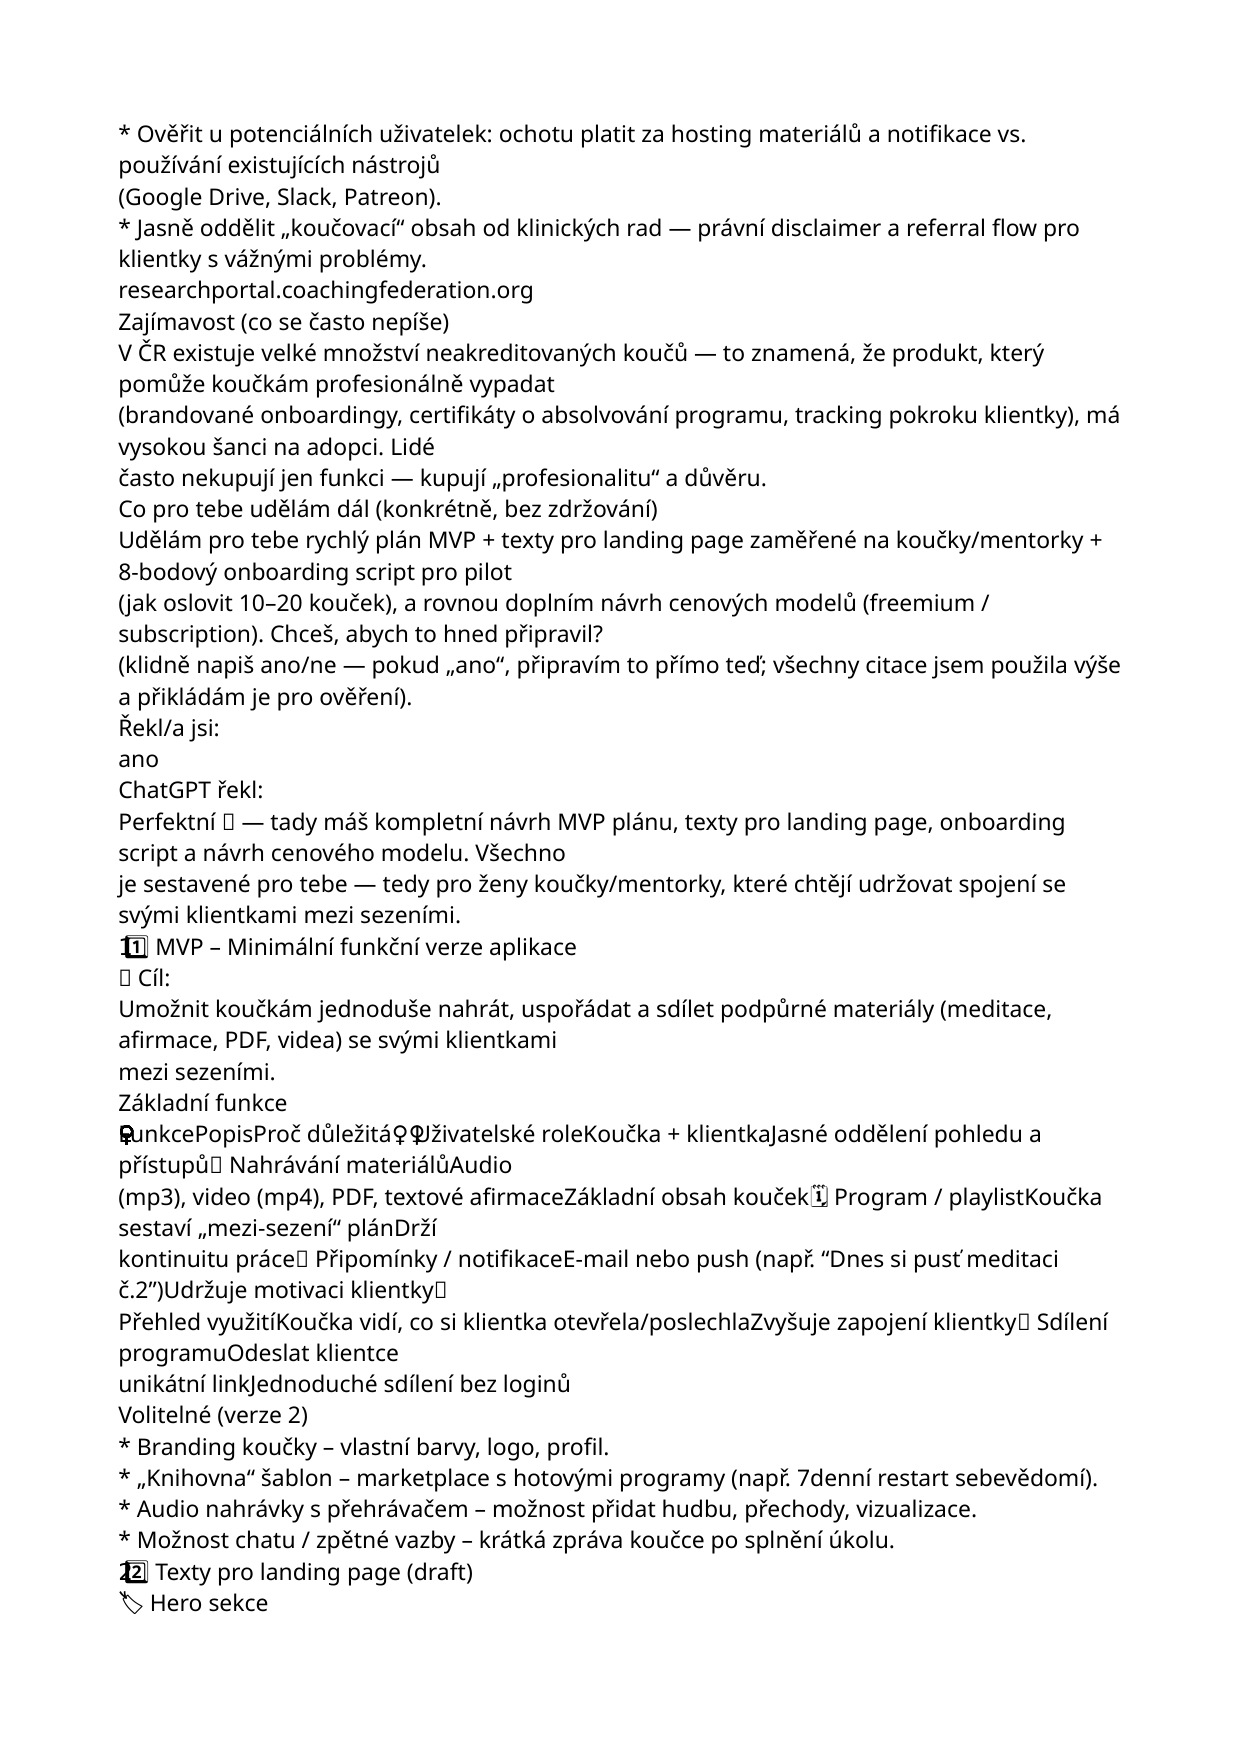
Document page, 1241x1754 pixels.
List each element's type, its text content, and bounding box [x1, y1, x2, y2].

text 💬 2️⃣ Texty pro landing page (draft) [118, 1556, 1122, 1587]
text * Audio nahrávky s přehrávačem – možnost přidat hudbu, přechody, vizualizace. [118, 1493, 1122, 1524]
text Co pro tebe udělám dál (konkrétně, bez zdržování) [118, 493, 1122, 524]
text (mp3), video (mp4), PDF, textové afirmaceZákladní obsah kouček🗓️ Program / playlistKoučka sestaví „mezi-sezení“ plánDrží [118, 1181, 1122, 1243]
text Udělám pro tebe rychlý plán MVP + texty pro landing page zaměřené na koučky/mentorky + 8-bodový onboarding script pro pilot [118, 524, 1122, 587]
text ChatGPT řekl: [118, 774, 1122, 806]
text 🎯 Cíl: [118, 962, 1122, 993]
text Základní funkce [118, 1087, 1122, 1118]
text * Jasně oddělit „koučovací“ obsah od klinických rad — právní disclaimer a referral flow pro klientky s vážnými problémy. [118, 212, 1122, 274]
text ano [118, 743, 1122, 774]
text Umožnit koučkám jednoduše nahrát, uspořádat a sdílet podpůrné materiály (meditace, afirmace, PDF, videa) se svými klientkami [118, 993, 1122, 1056]
text mezi sezeními. [118, 1056, 1122, 1087]
text (jak oslovit 10–20 kouček), a rovnou doplním návrh cenových modelů (freemium / subscription). Chceš, abych to hned připravil? [118, 587, 1122, 649]
text kontinuitu práce🔔 Připomínky / notifikaceE-mail nebo push (např. “Dnes si pusť meditaci č.2”)Udržuje motivaci klientky🧠 [118, 1243, 1122, 1306]
text FunkcePopisProč důležitá🧍‍♀️ Uživatelské roleKoučka + klientkaJasné oddělení pohledu a přístupů📂 Nahrávání materiálůAudio [118, 1118, 1122, 1181]
text 🏷️ Hero sekce [118, 1587, 1122, 1618]
text V ČR existuje velké množství neakreditovaných koučů — to znamená, že produkt, který pomůže koučkám profesionálně vypadat [118, 337, 1122, 399]
text Přehled využitíKoučka vidí, co si klientka otevřela/poslechlaZvyšuje zapojení klientky💌 Sdílení programuOdeslat klientce [118, 1306, 1122, 1368]
text * Možnost chatu / zpětné vazby – krátká zpráva koučce po splnění úkolu. [118, 1524, 1122, 1556]
text (Google Drive, Slack, Patreon). [118, 181, 1122, 212]
text (klidně napiš ano/ne — pokud „ano“, připravím to přímo teď; všechny citace jsem použila výše a přikládám je pro ověření). [118, 649, 1122, 712]
text * Ověřit u potenciálních uživatelek: ochotu platit za hosting materiálů a notifikace vs. používání existujících nástrojů [118, 118, 1122, 181]
text * Branding koučky – vlastní barvy, logo, profil. [118, 1431, 1122, 1462]
text (brandované onboardingy, certifikáty o absolvování programu, tracking pokroku klientky), má vysokou šanci na adopci. Lidé [118, 399, 1122, 462]
text Perfektní 🙌 — tady máš kompletní návrh MVP plánu, texty pro landing page, onboarding script a návrh cenového modelu. Všechno [118, 806, 1122, 868]
text unikátní linkJednoduché sdílení bez loginů [118, 1368, 1122, 1399]
text často nekupují jen funkci — kupují „profesionalitu“ a důvěru. [118, 462, 1122, 493]
text 🧩 1️⃣ MVP – Minimální funkční verze aplikace [118, 931, 1122, 962]
text researchportal.coachingfederation.org [118, 274, 1122, 306]
text Řekl/a jsi: [118, 712, 1122, 743]
text * „Knihovna“ šablon – marketplace s hotovými programy (např. 7denní restart sebevědomí). [118, 1462, 1122, 1493]
text Volitelné (verze 2) [118, 1399, 1122, 1431]
text je sestavené pro tebe — tedy pro ženy koučky/mentorky, které chtějí udržovat spojení se svými klientkami mezi sezeními. [118, 868, 1122, 931]
text Zajímavost (co se často nepíše) [118, 306, 1122, 337]
